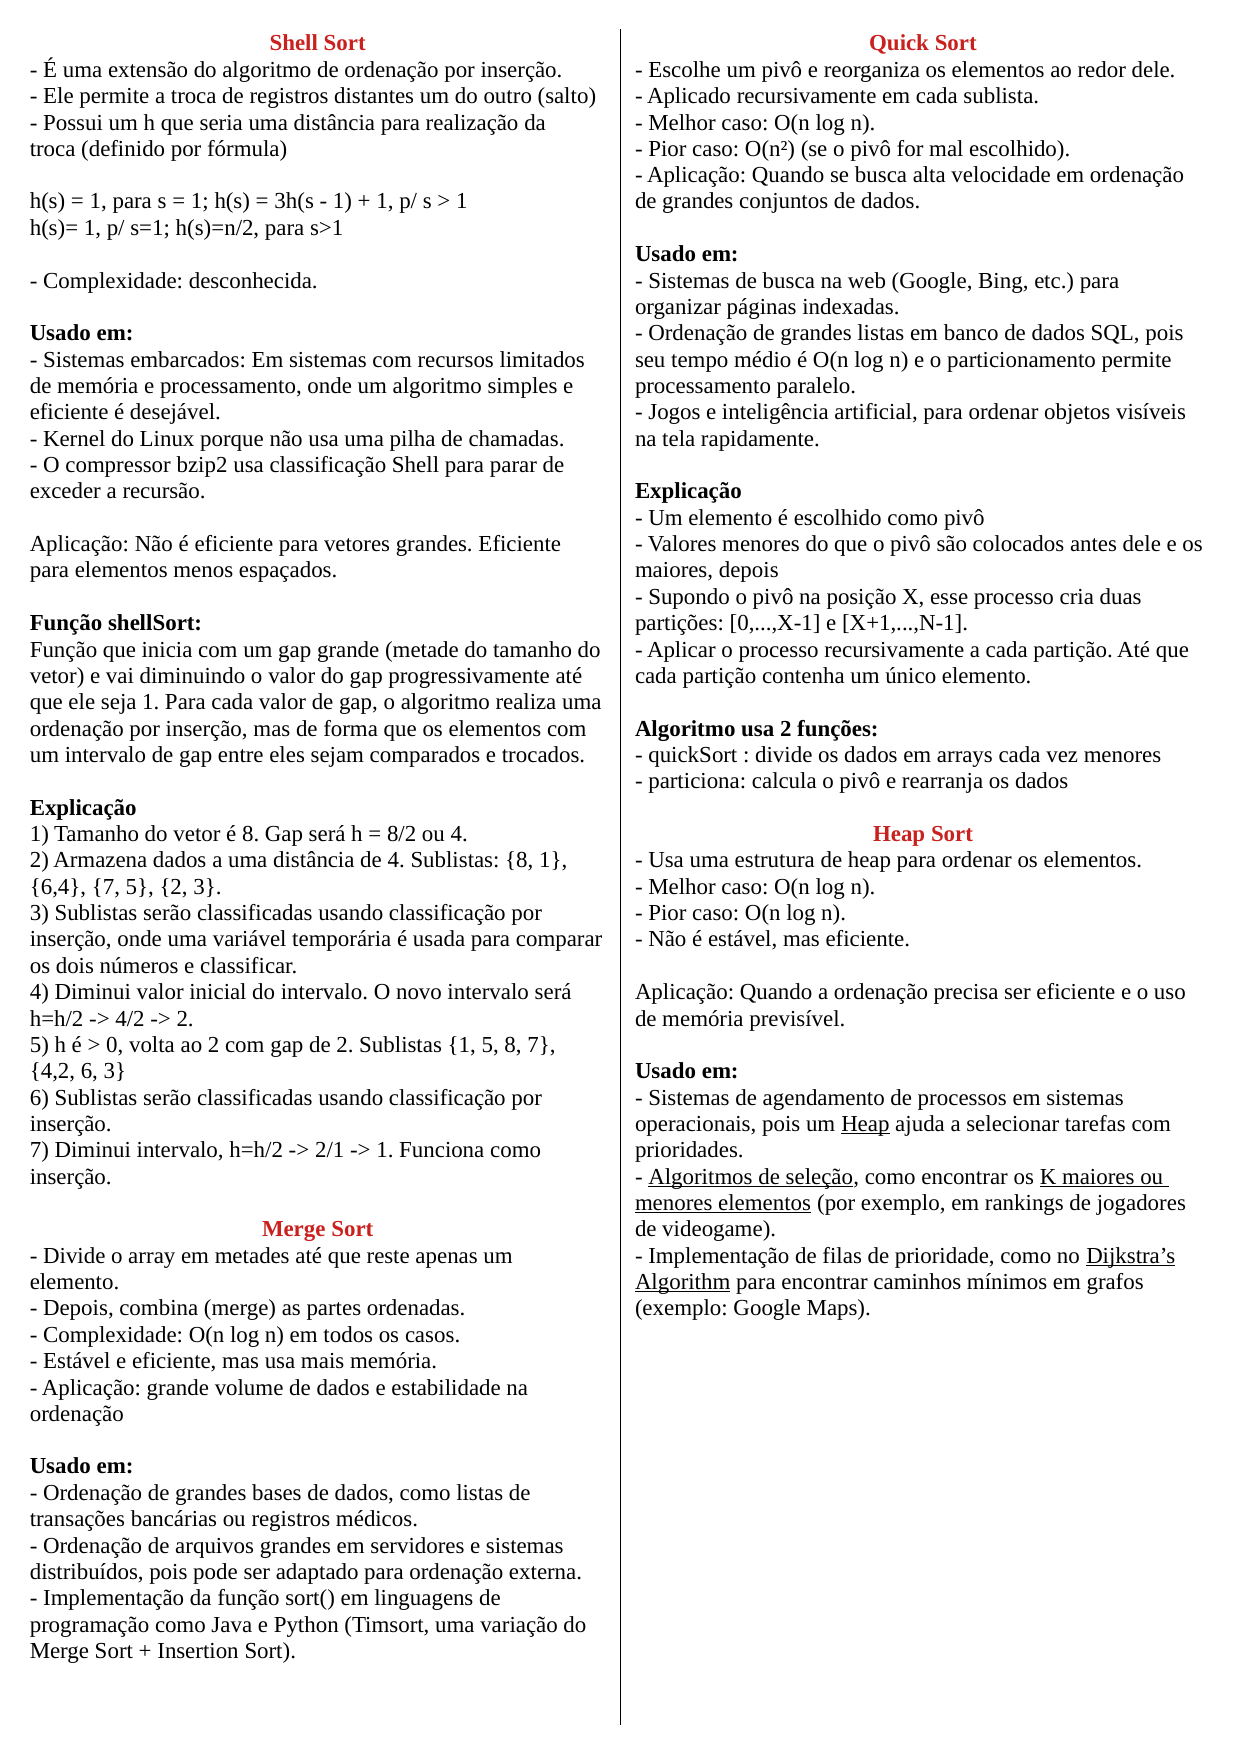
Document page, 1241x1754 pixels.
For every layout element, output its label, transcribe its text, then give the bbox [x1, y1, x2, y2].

text - O compressor bzip2 usa classificação Shell para parar de exceder a recursão. [29, 451, 605, 504]
text troca (definido por fórmula) [29, 135, 605, 161]
text 6) Sublistas serão classificadas usando classificação por inserção. [29, 1084, 605, 1136]
text Quick Sort [635, 29, 1211, 56]
text - Pior caso: O(n log n). [635, 899, 1211, 926]
text Função que inicia com um gap grande (metade do tamanho do vetor) e vai diminuindo o valor do gap progressivamente até que ele seja 1. Para cada valor de gap, o algoritmo realiza uma ordenação por inserção, mas de forma que os elementos com um intervalo de gap entre eles sejam comparados e trocados. [29, 636, 605, 767]
text 3) Sublistas serão classificadas usando classificação por inserção, onde uma variável temporária é usada para comparar os dois números e classificar. [29, 899, 605, 978]
text - Jogos e inteligência artificial, para ordenar objetos visíveis na tela rapidamente. [635, 398, 1211, 451]
text - Sistemas embarcados: Em sistemas com recursos limitados de memória e processamento, onde um algoritmo simples e eficiente é desejável. [29, 346, 605, 425]
text de grandes conjuntos de dados. [635, 188, 1211, 214]
text - Possui um h que seria uma distância para realização da [29, 108, 605, 135]
text - Ordenação de arquivos grandes em servidores e sistemas distribuídos, pois pode ser adaptado para ordenação externa. [29, 1532, 605, 1584]
text - Ele permite a troca de registros distantes um do outro (salto) [29, 82, 605, 108]
text - Implementação de filas de prioridade, como no Dijkstra’s [635, 1242, 1211, 1268]
text 5) h é > 0, volta ao 2 com gap de 2. Sublistas {1, 5, 8, 7}, {4,2, 6, 3} [29, 1031, 605, 1084]
text - Aplicado recursivamente em cada sublista. [635, 82, 1211, 108]
text - Divide o array em metades até que reste apenas um elemento. [29, 1242, 605, 1294]
text Merge Sort [29, 1215, 605, 1242]
text - Complexidade: O(n log n) em todos os casos. [29, 1321, 605, 1347]
text 1) Tamanho do vetor é 8. Gap será h = 8/2 ou 4. [29, 820, 605, 846]
text - Ordenação de grandes bases de dados, como listas de transações bancárias ou registros médicos. [29, 1479, 605, 1532]
text - Supondo o pivô na posição X, esse processo cria duas partições: [0,...,X-1] e [X+1,...,N-1]. [635, 583, 1211, 636]
text Usado em: [635, 240, 1211, 267]
text - Aplicação: grande volume de dados e estabilidade na [29, 1373, 605, 1400]
text - Sistemas de agendamento de processos em sistemas [635, 1084, 1211, 1110]
text - Algoritmos de seleção, como encontrar os K maiores ou menores elementos (por exemplo, em rankings de jogadores de videogame). [635, 1163, 1211, 1242]
text - particiona: calcula o pivô e rearranja os dados [635, 767, 1211, 794]
text - Melhor caso: O(n log n). [635, 873, 1211, 899]
text Usado em: [635, 1057, 1211, 1084]
text - É uma extensão do algoritmo de ordenação por inserção. [29, 56, 605, 82]
text Algorithm para encontrar caminhos mínimos em grafos (exemplo: Google Maps). [635, 1268, 1211, 1321]
text processamento paralelo. [635, 372, 1211, 398]
text Algoritmo usa 2 funções: [635, 715, 1211, 741]
text - Ordenação de grandes listas em banco de dados SQL, pois seu tempo médio é O(n log n) e o particionamento permite [635, 319, 1211, 372]
text Shell Sort [29, 29, 605, 56]
text - Escolhe um pivô e reorganiza os elementos ao redor dele. [635, 56, 1211, 82]
text h(s)= 1, p/ s=1; h(s)=n/2, para s>1 [29, 214, 605, 240]
text - Depois, combina (merge) as partes ordenadas. [29, 1294, 605, 1321]
text Aplicação: Não é eficiente para vetores grandes. Eficiente para elementos menos espaçados. [29, 530, 605, 583]
text Usado em: [29, 319, 605, 346]
text operacionais, pois um Heap ajuda a selecionar tarefas com prioridades. [635, 1110, 1211, 1163]
text - Implementação da função sort() em linguagens de programação como Java e Python (Timsort, uma variação do Merge Sort + Insertion Sort). [29, 1584, 605, 1663]
text - Não é estável, mas eficiente. [635, 926, 1211, 952]
text Explicação [635, 477, 1211, 504]
text 2) Armazena dados a uma distância de 4. Sublistas: {8, 1}, {6,4}, {7, 5}, {2, 3}. [29, 846, 605, 899]
text - quickSort : divide os dados em arrays cada vez menores [635, 741, 1211, 767]
text Explicação [29, 794, 605, 820]
text 4) Diminui valor inicial do intervalo. O novo intervalo será h=h/2 -> 4/2 -> 2. [29, 978, 605, 1031]
text - Usa uma estrutura de heap para ordenar os elementos. [635, 846, 1211, 873]
text - Estável e eficiente, mas usa mais memória. [29, 1347, 605, 1373]
text h(s) = 1, para s = 1; h(s) = 3h(s - 1) + 1, p/ s > 1 [29, 188, 605, 214]
text - Aplicar o processo recursivamente a cada partição. Até que cada partição contenha um único elemento. [635, 636, 1211, 688]
text - Aplicação: Quando se busca alta velocidade em ordenação [635, 161, 1211, 188]
text - Pior caso: O(n²) (se o pivô for mal escolhido). [635, 135, 1211, 161]
text ordenação [29, 1400, 605, 1426]
text - Um elemento é escolhido como pivô [635, 504, 1211, 530]
text Função shellSort: [29, 609, 605, 636]
text - Valores menores do que o pivô são colocados antes dele e os maiores, depois [635, 530, 1211, 583]
text Heap Sort [635, 820, 1211, 846]
text 7) Diminui intervalo, h=h/2 -> 2/1 -> 1. Funciona como inserção. [29, 1136, 605, 1189]
text Aplicação: Quando a ordenação precisa ser eficiente e o uso de memória previsível. [635, 978, 1211, 1031]
text - Melhor caso: O(n log n). [635, 108, 1211, 135]
text - Kernel do Linux porque não usa uma pilha de chamadas. [29, 425, 605, 451]
text Usado em: [29, 1453, 605, 1479]
text - Sistemas de busca na web (Google, Bing, etc.) para organizar páginas indexadas. [635, 267, 1211, 319]
text - Complexidade: desconhecida. [29, 267, 605, 293]
